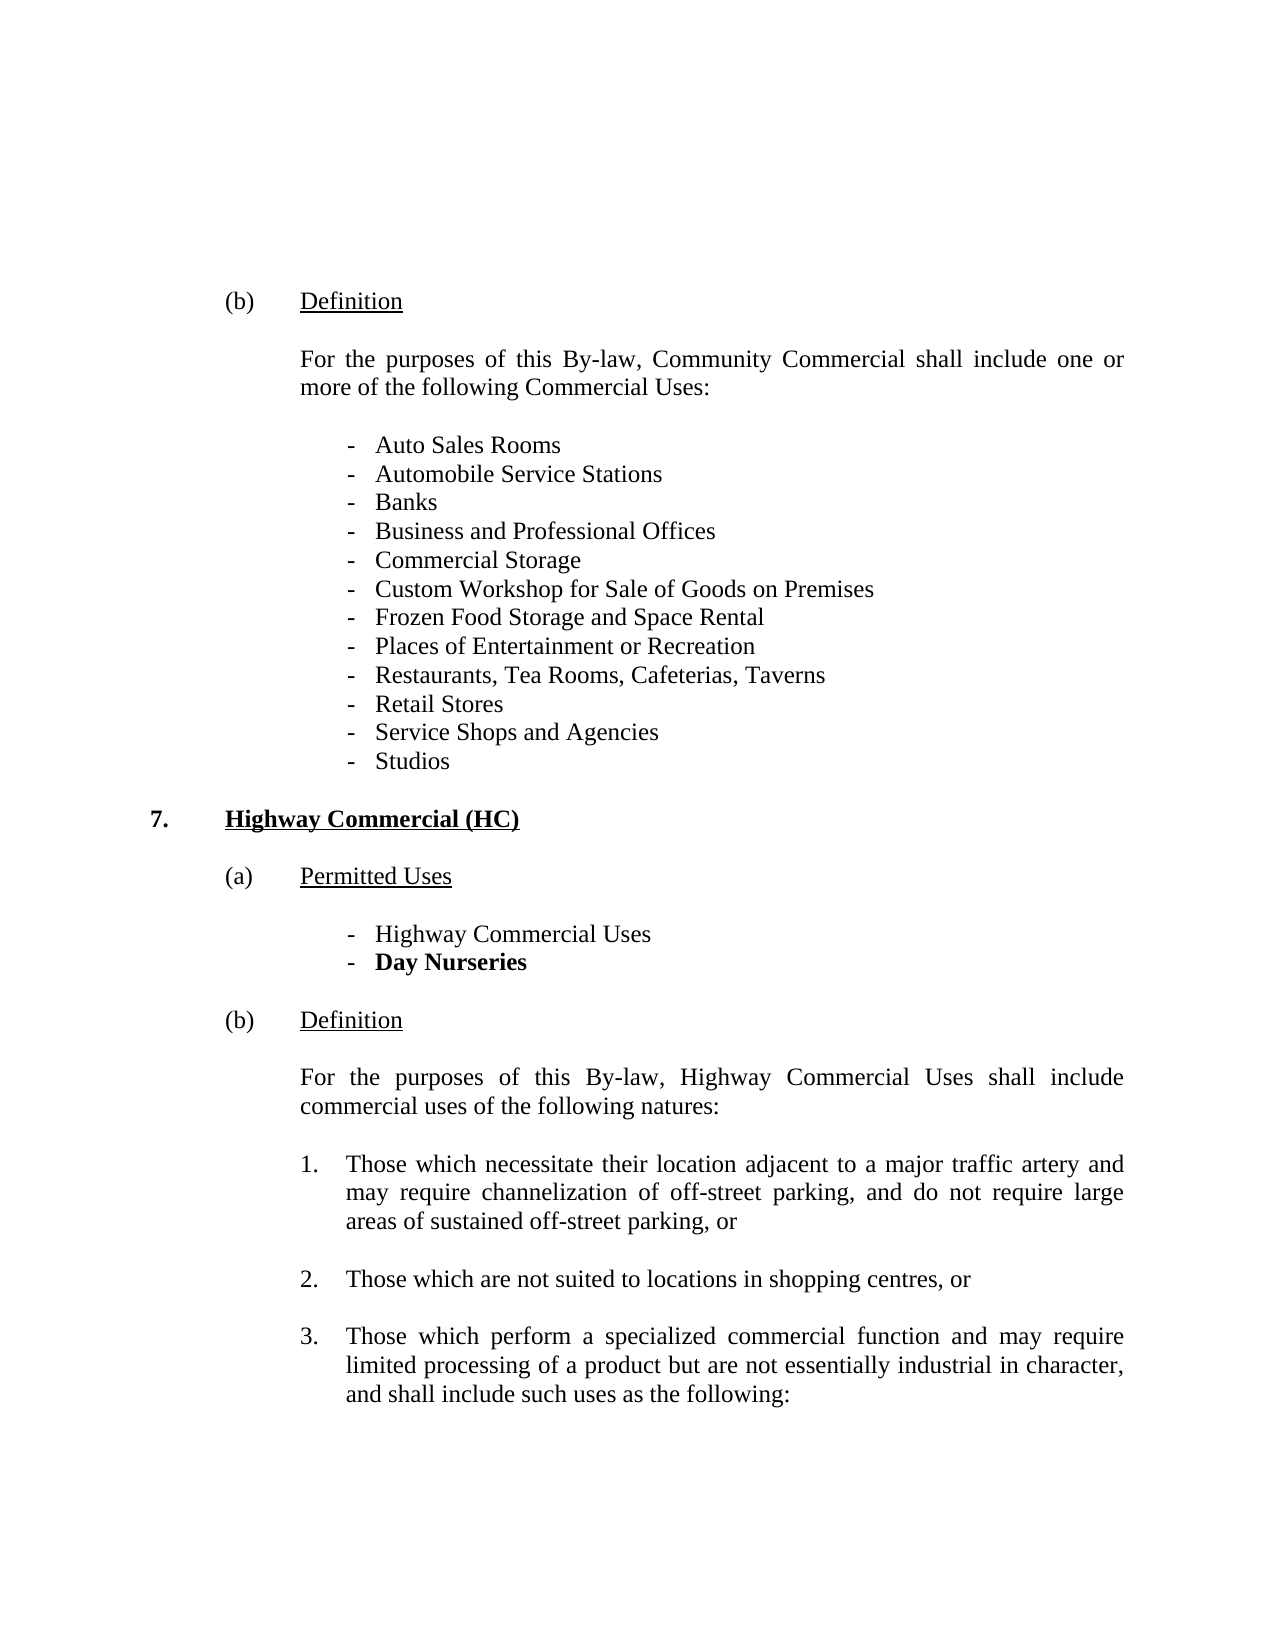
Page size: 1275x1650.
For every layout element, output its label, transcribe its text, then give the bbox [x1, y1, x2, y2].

text - Places of Entertainment or Recreation [150, 631, 1125, 660]
text - Automobile Service Stations [150, 459, 1125, 487]
text - Day Nurseries [347, 947, 1125, 976]
text 3. Those which perform a specialized commercial function and may require limited processing of a product but are not essentially industrial in character, and shall include such uses as the following: [300, 1321, 1125, 1407]
text For the purposes of this By-law, Community Commercial shall include one or more of the following Commercial Uses: [300, 344, 1125, 401]
text - Restaurants, Tea Rooms, Cafeterias, Taverns [150, 660, 1125, 689]
text - Custom Workshop for Sale of Goods on Premises [150, 574, 1125, 602]
text - Commercial Storage [150, 545, 1125, 574]
text - Service Shops and Agencies [150, 717, 1125, 746]
subtitle 7. Highway Commercial (HC) [150, 804, 1125, 832]
text (b) Definition [150, 1005, 1125, 1034]
text - Auto Sales Rooms [150, 430, 1125, 459]
text - Retail Stores [150, 689, 1125, 717]
text - Highway Commercial Uses [347, 919, 1125, 947]
text - Frozen Food Storage and Space Rental [150, 602, 1125, 631]
text (a) Permitted Uses [225, 861, 1125, 890]
text 2. Those which are not suited to locations in shopping centres, or [150, 1264, 1125, 1292]
text - Studios [150, 746, 1125, 775]
text (b) Definition [150, 286, 1125, 315]
text - Banks [150, 487, 1125, 516]
text For the purposes of this By-law, Highway Commercial Uses shall include commercial uses of the following natures: [300, 1062, 1125, 1120]
text 1. Those which necessitate their location adjacent to a major traffic artery and may require channelization of off-street parking, and do not require large areas of sustained off-street parking, or [300, 1149, 1125, 1235]
text - Business and Professional Offices [150, 516, 1125, 545]
